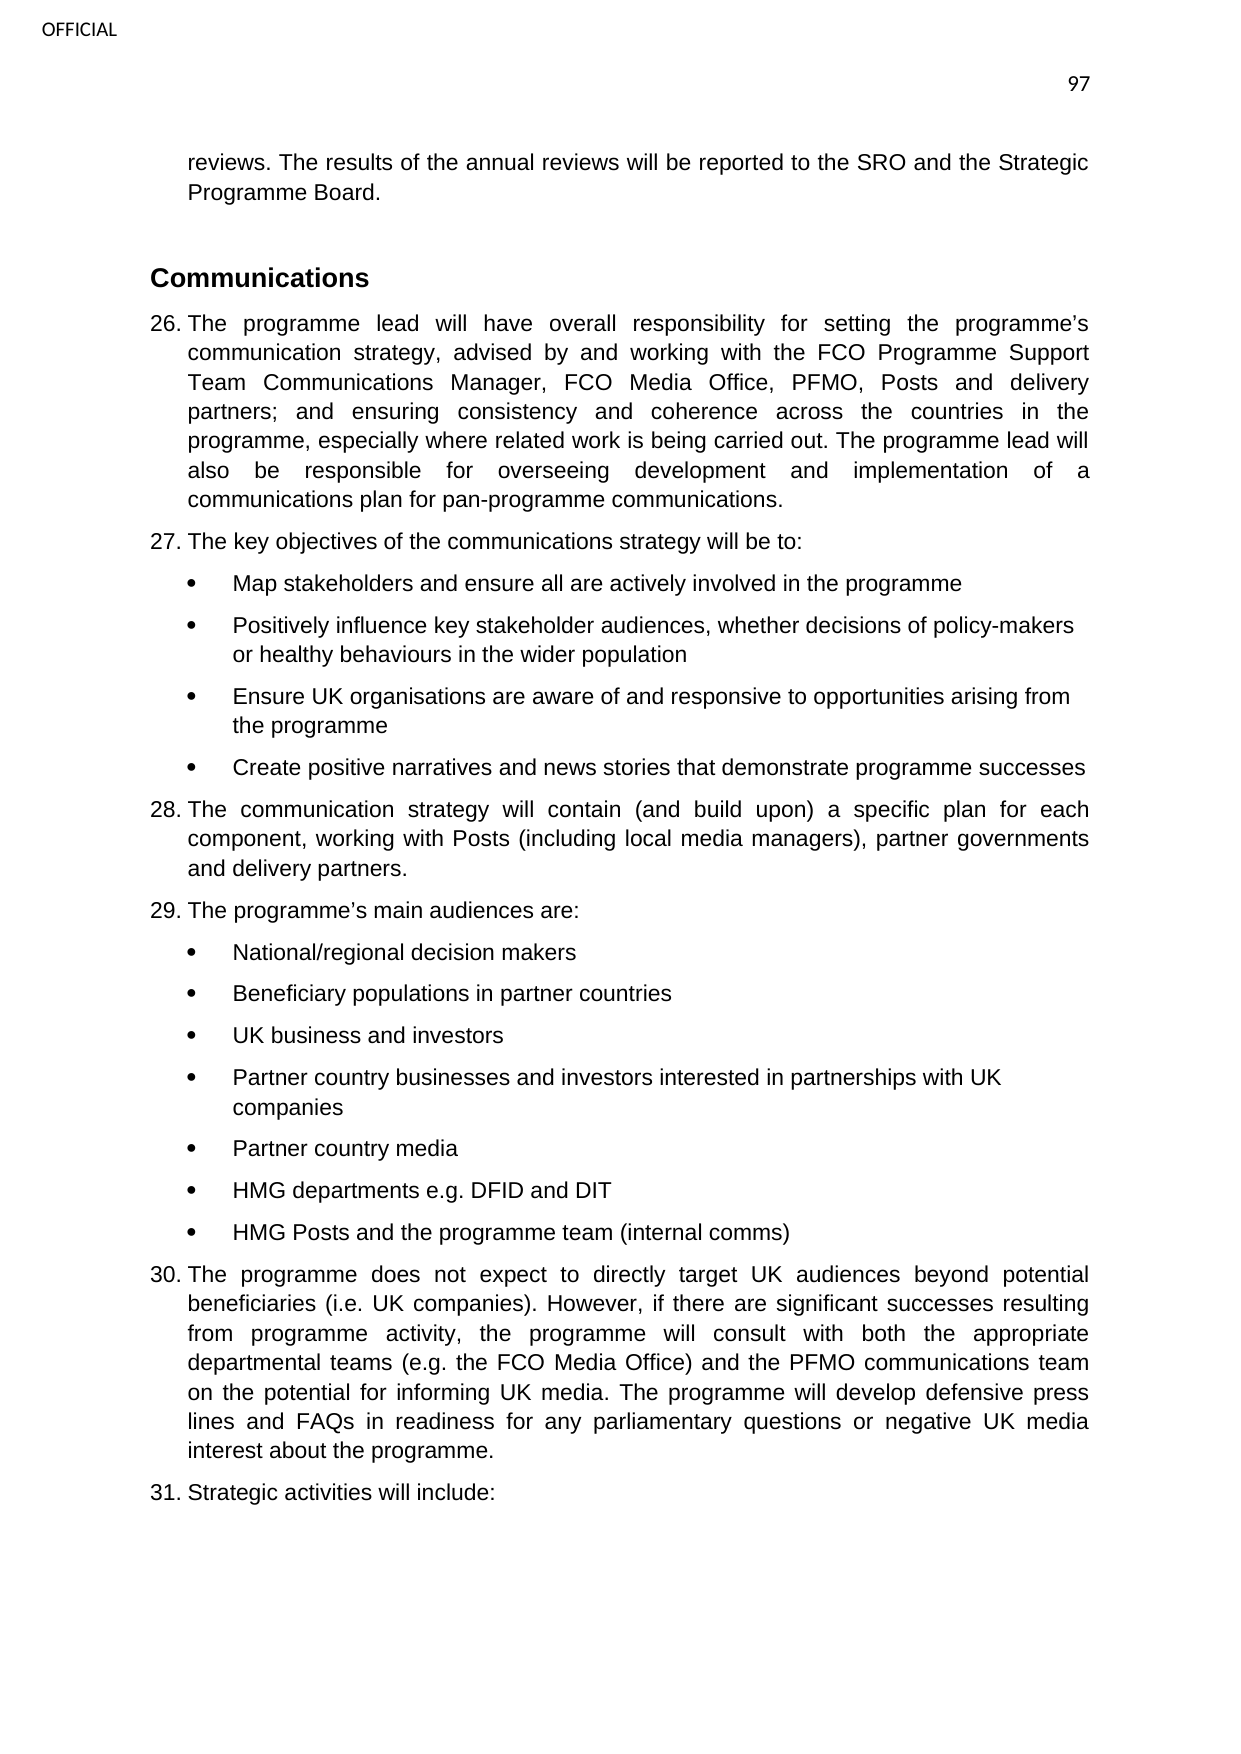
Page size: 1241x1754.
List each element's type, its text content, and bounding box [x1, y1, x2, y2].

list UK business and investors [187, 1023, 1090, 1048]
list The programme lead will have overall responsibility for setting the programme’s communication strategy, advised by and working with the FCO Programme Support Team Communications Manager, FCO Media Office, PFMO, Posts and delivery partners; and ensuring consistency and coherence across the countries in the programme, especially where related work is being carried out. The programme lead will also be responsible for overseeing development and implementation of a communications plan for pan-programme communications. [150, 310, 1090, 512]
list Ensure UK organisations are aware of and responsive to opportunities arising from the programme [187, 683, 1090, 738]
list Partner country businesses and investors interested in partnerships with UK companies [187, 1065, 1090, 1120]
list HMG departments e.g. DFID and DIT [187, 1178, 1090, 1203]
list Strategic activities will include: [150, 1480, 1090, 1505]
list The key objectives of the communications strategy will be to: [150, 528, 1090, 554]
list The programme’s main audiences are: [150, 897, 1090, 923]
list Positively influence key stakeholder audiences, whether decisions of policy-makers or healthy behaviours in the wider population [187, 612, 1090, 667]
list reviews. The results of the annual reviews will be reported to the SRO and the Strategic Programme Board. [150, 150, 1090, 205]
list HMG Posts and the programme team (internal comms) [187, 1220, 1090, 1245]
list National/regional decision makers [187, 939, 1090, 965]
list Partner country media [187, 1136, 1090, 1162]
list The communication strategy will contain (and build upon) a specific plan for each component, working with Posts (including local media managers), partner governments and delivery partners. [150, 797, 1090, 881]
list The programme does not expect to directly target UK audiences beyond potential beneficiaries (i.e. UK companies). However, if there are significant successes resulting from programme activity, the programme will consult with both the appropriate departmental teams (e.g. the FCO Media Office) and the PFMO communications team on the potential for informing UK media. The programme will develop defensive press lines and FAQs in readiness for any parliamentary questions or negative UK media interest about the programme. [150, 1262, 1090, 1463]
list Create positive narratives and news stories that demonstrate programme successes [187, 755, 1090, 780]
list Beneficiary populations in partner countries [187, 981, 1090, 1007]
list Map stakeholders and ensure all are actively involved in the programme [187, 570, 1090, 596]
subtitle Communications [150, 263, 1090, 293]
